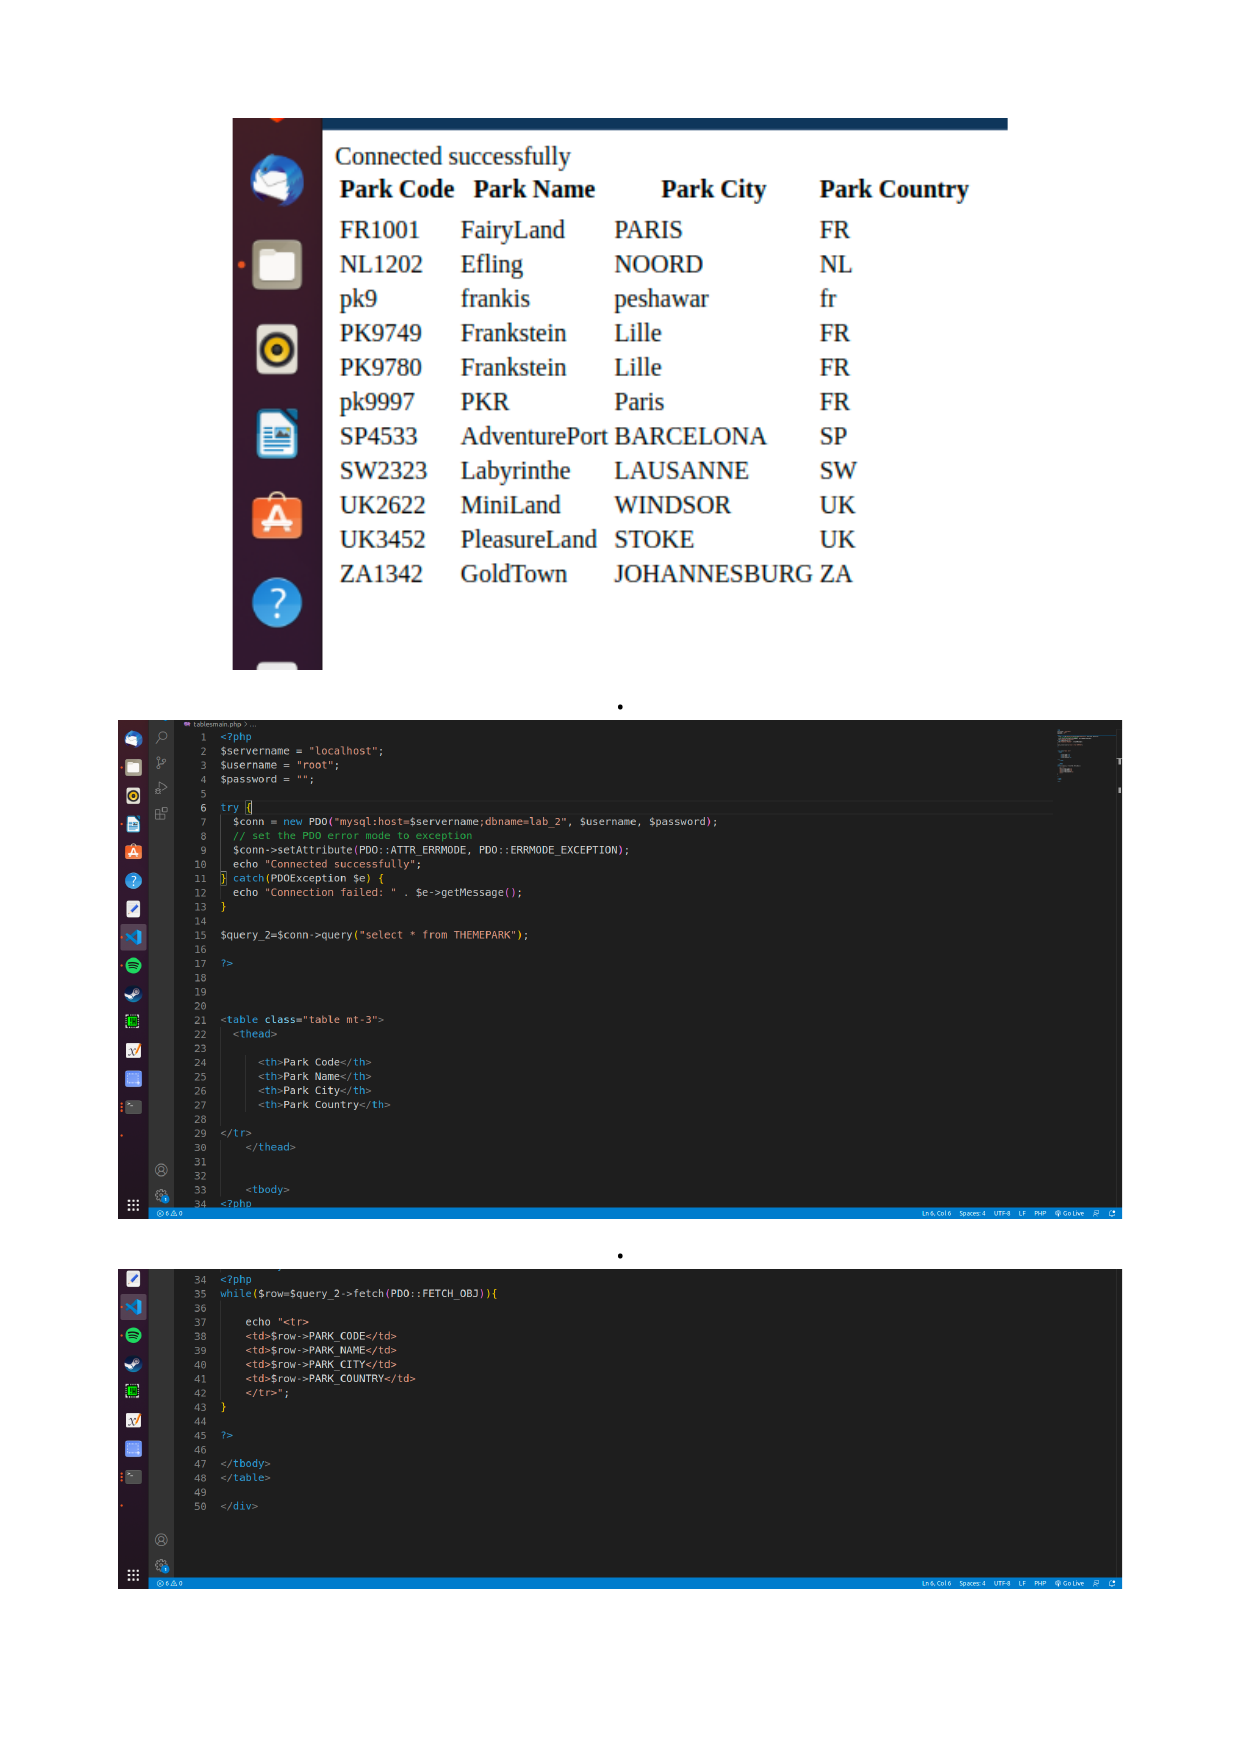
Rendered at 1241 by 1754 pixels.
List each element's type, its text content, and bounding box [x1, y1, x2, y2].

picture [118, 1269, 1123, 1589]
picture [118, 720, 1123, 1219]
text . [118, 1219, 1122, 1269]
text . [118, 118, 1122, 720]
picture [232, 118, 1008, 670]
